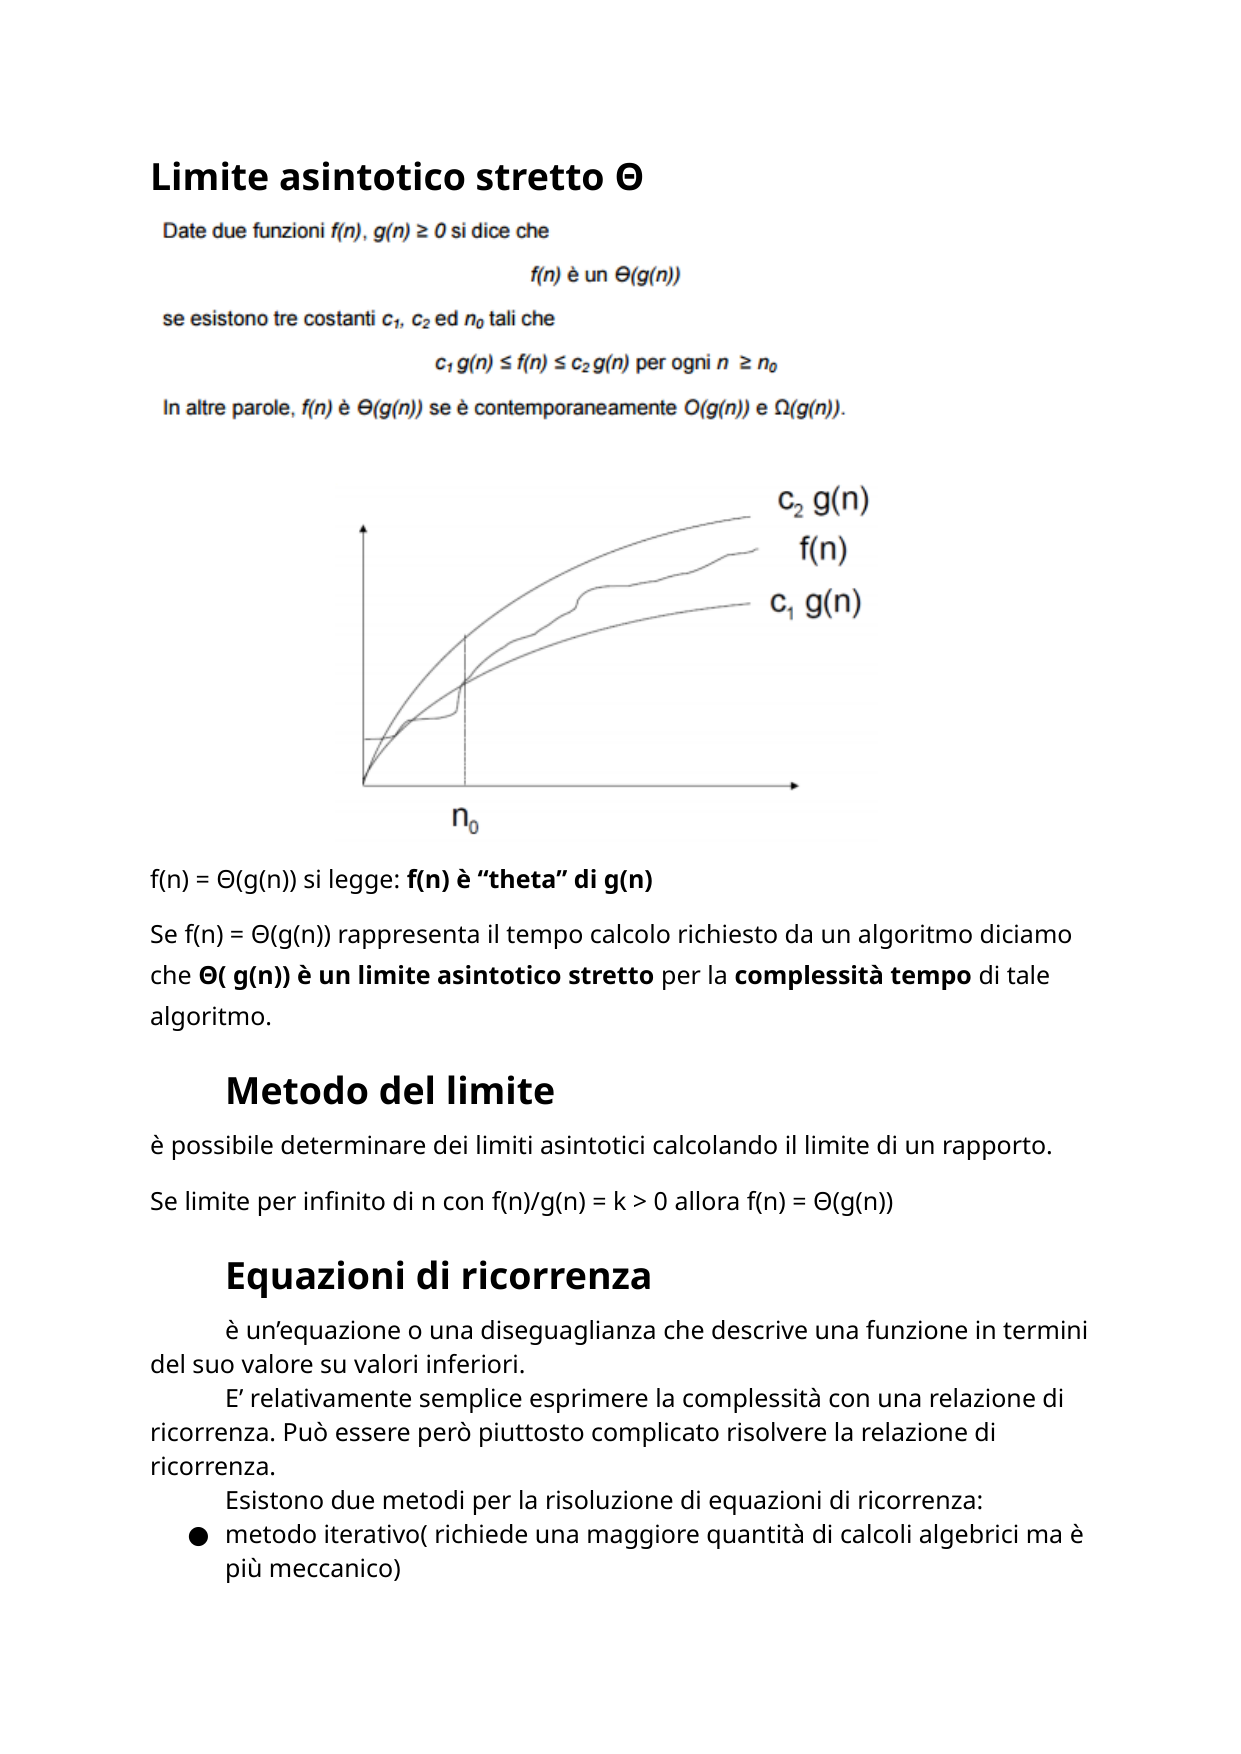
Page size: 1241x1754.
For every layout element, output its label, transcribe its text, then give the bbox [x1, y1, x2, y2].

list è un’equazione o una diseguaglianza che descrive una funzione in termini del suo valore su valori inferiori. [150, 1313, 1090, 1381]
list metodo iterativo( richiede una maggiore quantità di calcoli algebrici ma è più meccanico) [187, 1517, 1090, 1585]
subtitle Metodo del limite [150, 1064, 1090, 1115]
list E’ relativamente semplice esprimere la complessità con una relazione di ricorrenza. Può essere però piuttosto complicato risolvere la relazione di ricorrenza. [150, 1381, 1090, 1483]
subtitle Equazioni di ricorrenza [150, 1249, 1090, 1300]
text è possibile determinare dei limiti asintotici calcolando il limite di un rapporto. [150, 1128, 1090, 1162]
picture [150, 213, 889, 842]
text Se limite per infinito di n con f(n)/g(n) = k > 0 allora f(n) = Θ(g(n)) [150, 1183, 1090, 1217]
list Esistono due metodi per la risoluzione di equazioni di ricorrenza: [150, 1483, 1090, 1517]
subtitle Limite asintotico stretto Θ [150, 150, 1090, 201]
text f(n) = Θ(g(n)) si legge: f(n) è “theta” di g(n) [150, 861, 1090, 896]
text Se f(n) = Θ(g(n)) rappresenta il tempo calcolo richiesto da un algoritmo diciamo che Θ( g(n)) è un limite asintotico stretto per la complessità tempo di tale algoritmo. [150, 917, 1090, 1033]
